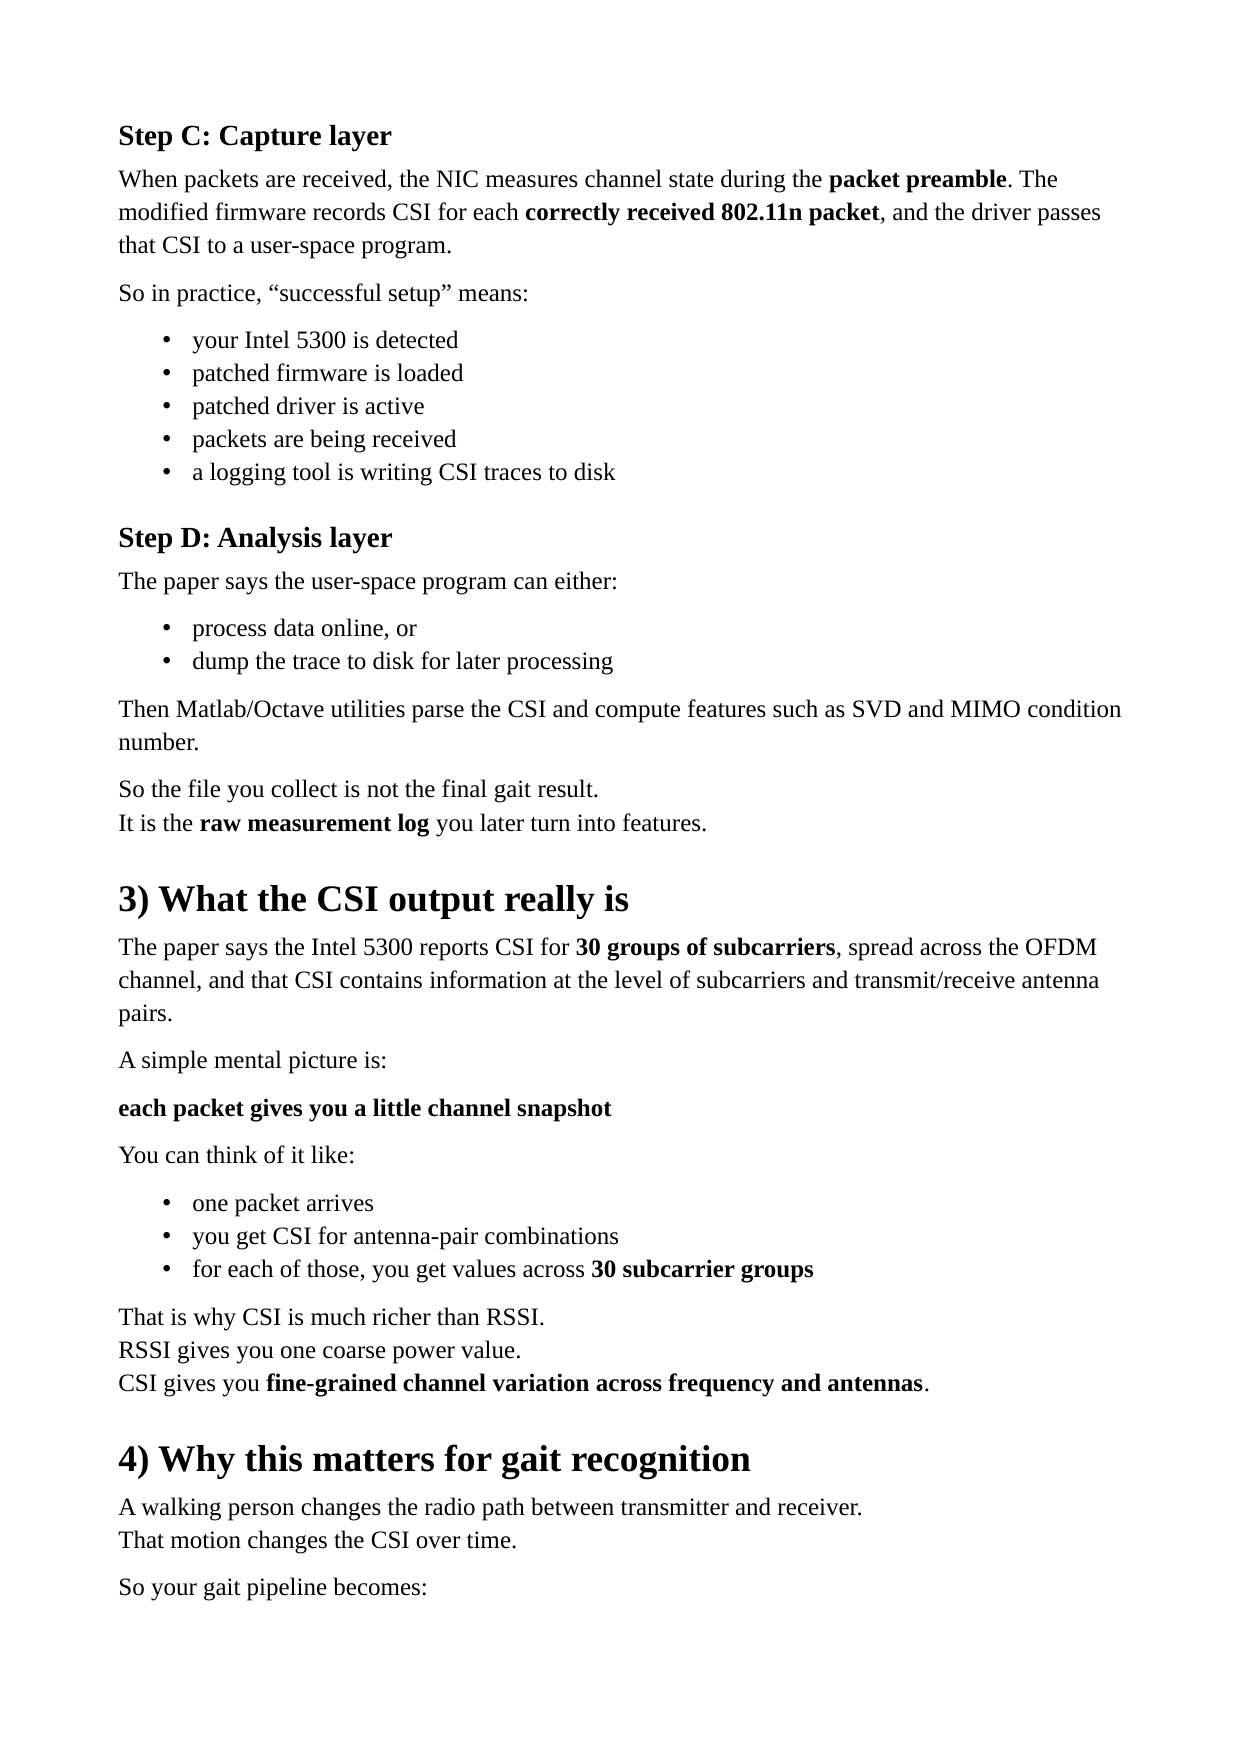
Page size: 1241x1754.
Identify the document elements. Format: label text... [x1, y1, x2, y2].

list your Intel 5300 is detected [162, 325, 1122, 354]
text So your gait pipeline becomes: [118, 1572, 1122, 1601]
list one packet arrives [162, 1188, 1122, 1217]
list you get CSI for antenna-pair combinations [162, 1221, 1122, 1250]
list patched firmware is loaded [162, 358, 1122, 387]
list patched driver is active [162, 391, 1122, 420]
text A simple mental picture is: [118, 1045, 1122, 1074]
text The paper says the Intel 5300 reports CSI for 30 groups of subcarriers, spread across the OFDM channel, and that CSI contains information at the level of subcarriers and transmit/receive antenna pairs. [118, 932, 1122, 1026]
subtitle Step D: Analysis layer [118, 520, 1122, 553]
list dump the trace to disk for later processing [162, 646, 1122, 675]
subtitle 4) Why this matters for gait recognition [118, 1436, 1122, 1479]
text The paper says the user-space program can either: [118, 566, 1122, 594]
text You can think of it like: [118, 1141, 1122, 1169]
text each packet gives you a little channel snapshot [118, 1093, 1122, 1122]
list for each of those, you get values across 30 subcarrier groups [162, 1254, 1122, 1283]
text A walking person changes the radio path between transmitter and receiver. That motion changes the CSI over time. [118, 1492, 1122, 1554]
text So in practice, “successful setup” means: [118, 278, 1122, 307]
list packets are being received [162, 424, 1122, 453]
text So the file you collect is not the final gait result. It is the raw measurement log you later turn into features. [118, 774, 1122, 836]
text Then Matlab/Octave utilities parse the CSI and compute features such as SVD and MIMO condition number. [118, 694, 1122, 756]
text When packets are received, the NIC measures channel state during the packet preamble. The modified firmware records CSI for each correctly received 802.11n packet, and the driver passes that CSI to a user-space program. [118, 164, 1122, 259]
subtitle Step C: Capture layer [118, 118, 1122, 152]
list a logging tool is writing CSI traces to disk [162, 457, 1122, 486]
text That is why CSI is much richer than RSSI. RSSI gives you one coarse power value. CSI gives you fine-grained channel variation across frequency and antennas. [118, 1302, 1122, 1397]
subtitle 3) What the CSI output really is [118, 876, 1122, 919]
list process data online, or [162, 613, 1122, 642]
